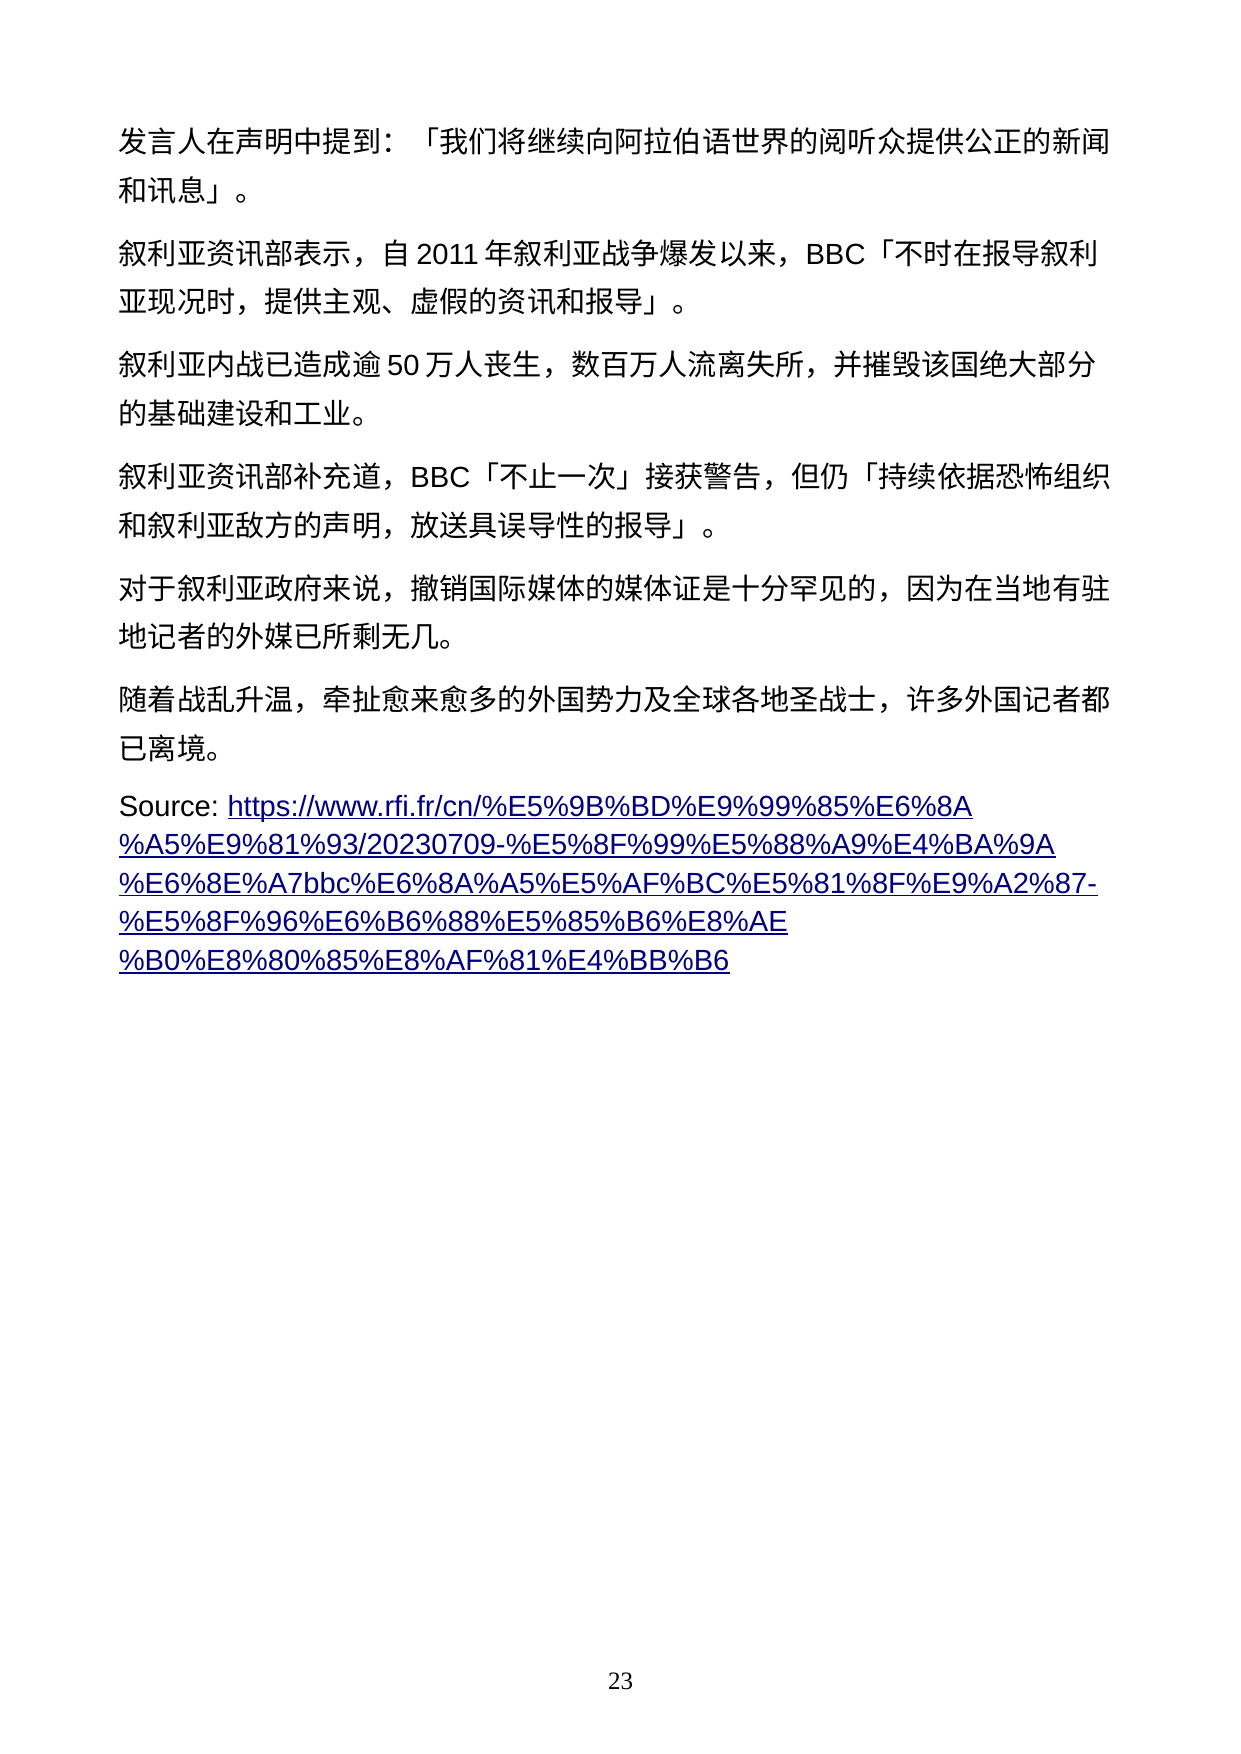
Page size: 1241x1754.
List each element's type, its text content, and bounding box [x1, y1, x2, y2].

text 发言人在声明中提到：「我们将继续向阿拉伯语世界的阅听众提供公正的新闻和讯息」。 [118, 118, 1122, 209]
text 对于叙利亚政府来说，撤销国际媒体的媒体证是十分罕见的，因为在当地有驻地记者的外媒已所剩无几。 [118, 565, 1122, 656]
text Source: https://www.rfi.fr/cn/%E5%9B%BD%E9%99%85%E6%8A%A5%E9%81%93/20230709-%E5%8F%99%E5%88%A9%E4%BA%9A%E6%8E%A7bbc%E6%8A%A5%E5%AF%BC%E5%81%8F%E9%A2%87-%E5%8F%96%E6%B6%88%E5%85%B6%E8%AE%B0%E8%80%85%E8%AF%81%E4%BB%B6 [118, 788, 1122, 976]
text 叙利亚资讯部补充道，BBC「不止一次」接获警告，但仍「持续依据恐怖组织和叙利亚敌方的声明，放送具误导性的报导」。 [118, 453, 1122, 544]
text 叙利亚资讯部表示，自2011年叙利亚战争爆发以来，BBC「不时在报导叙利亚现况时，提供主观、虚假的资讯和报导」。 [118, 230, 1122, 321]
text 随着战乱升温，牵扯愈来愈多的外国势力及全球各地圣战士，许多外国记者都已离境。 [118, 677, 1122, 768]
text 叙利亚内战已造成逾50万人丧生，数百万人流离失所，并摧毁该国绝大部分的基础建设和工业。 [118, 342, 1122, 433]
